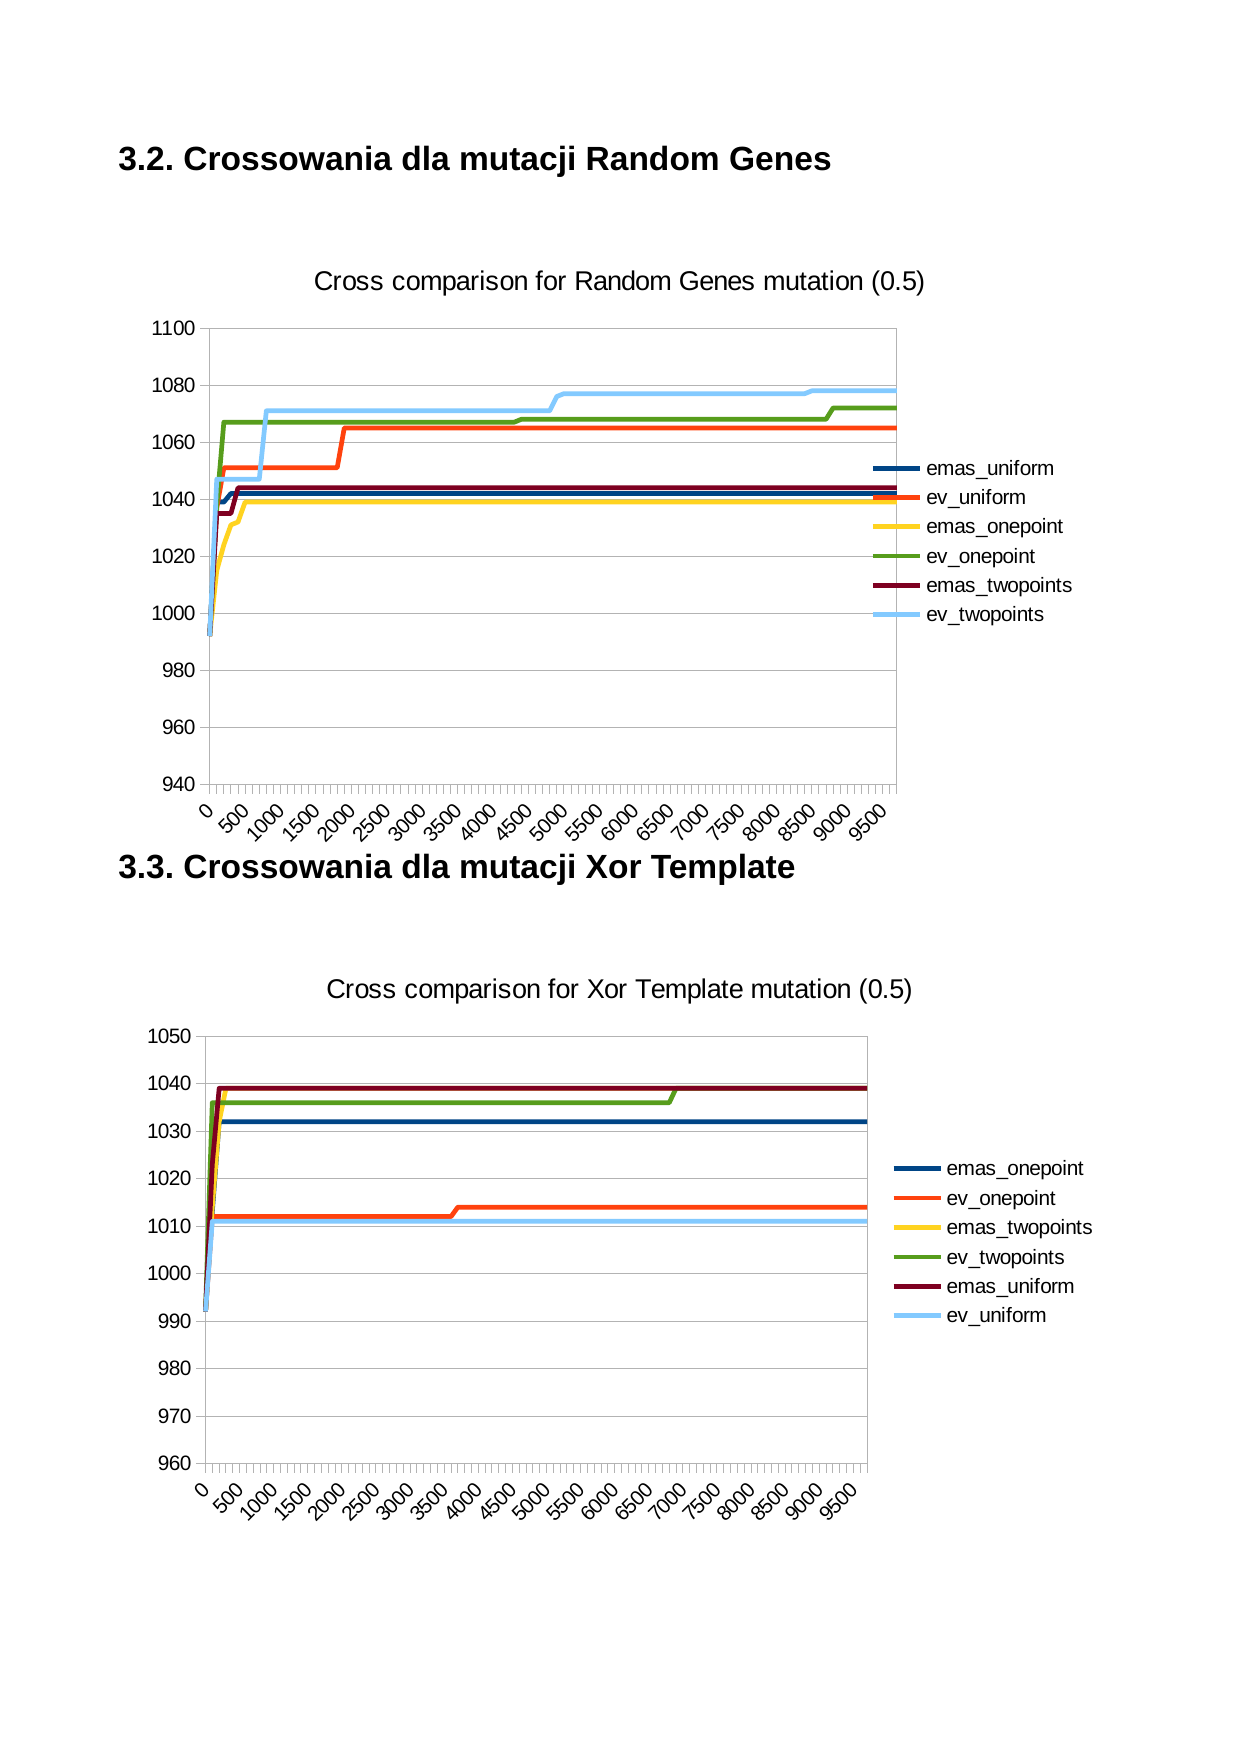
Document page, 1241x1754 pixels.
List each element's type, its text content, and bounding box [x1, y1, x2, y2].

subtitle 3.3. Crossowania dla mutacji Xor Template [118, 260, 1122, 885]
subtitle 3.2. Crossowania dla mutacji Random Genes [118, 139, 1122, 178]
